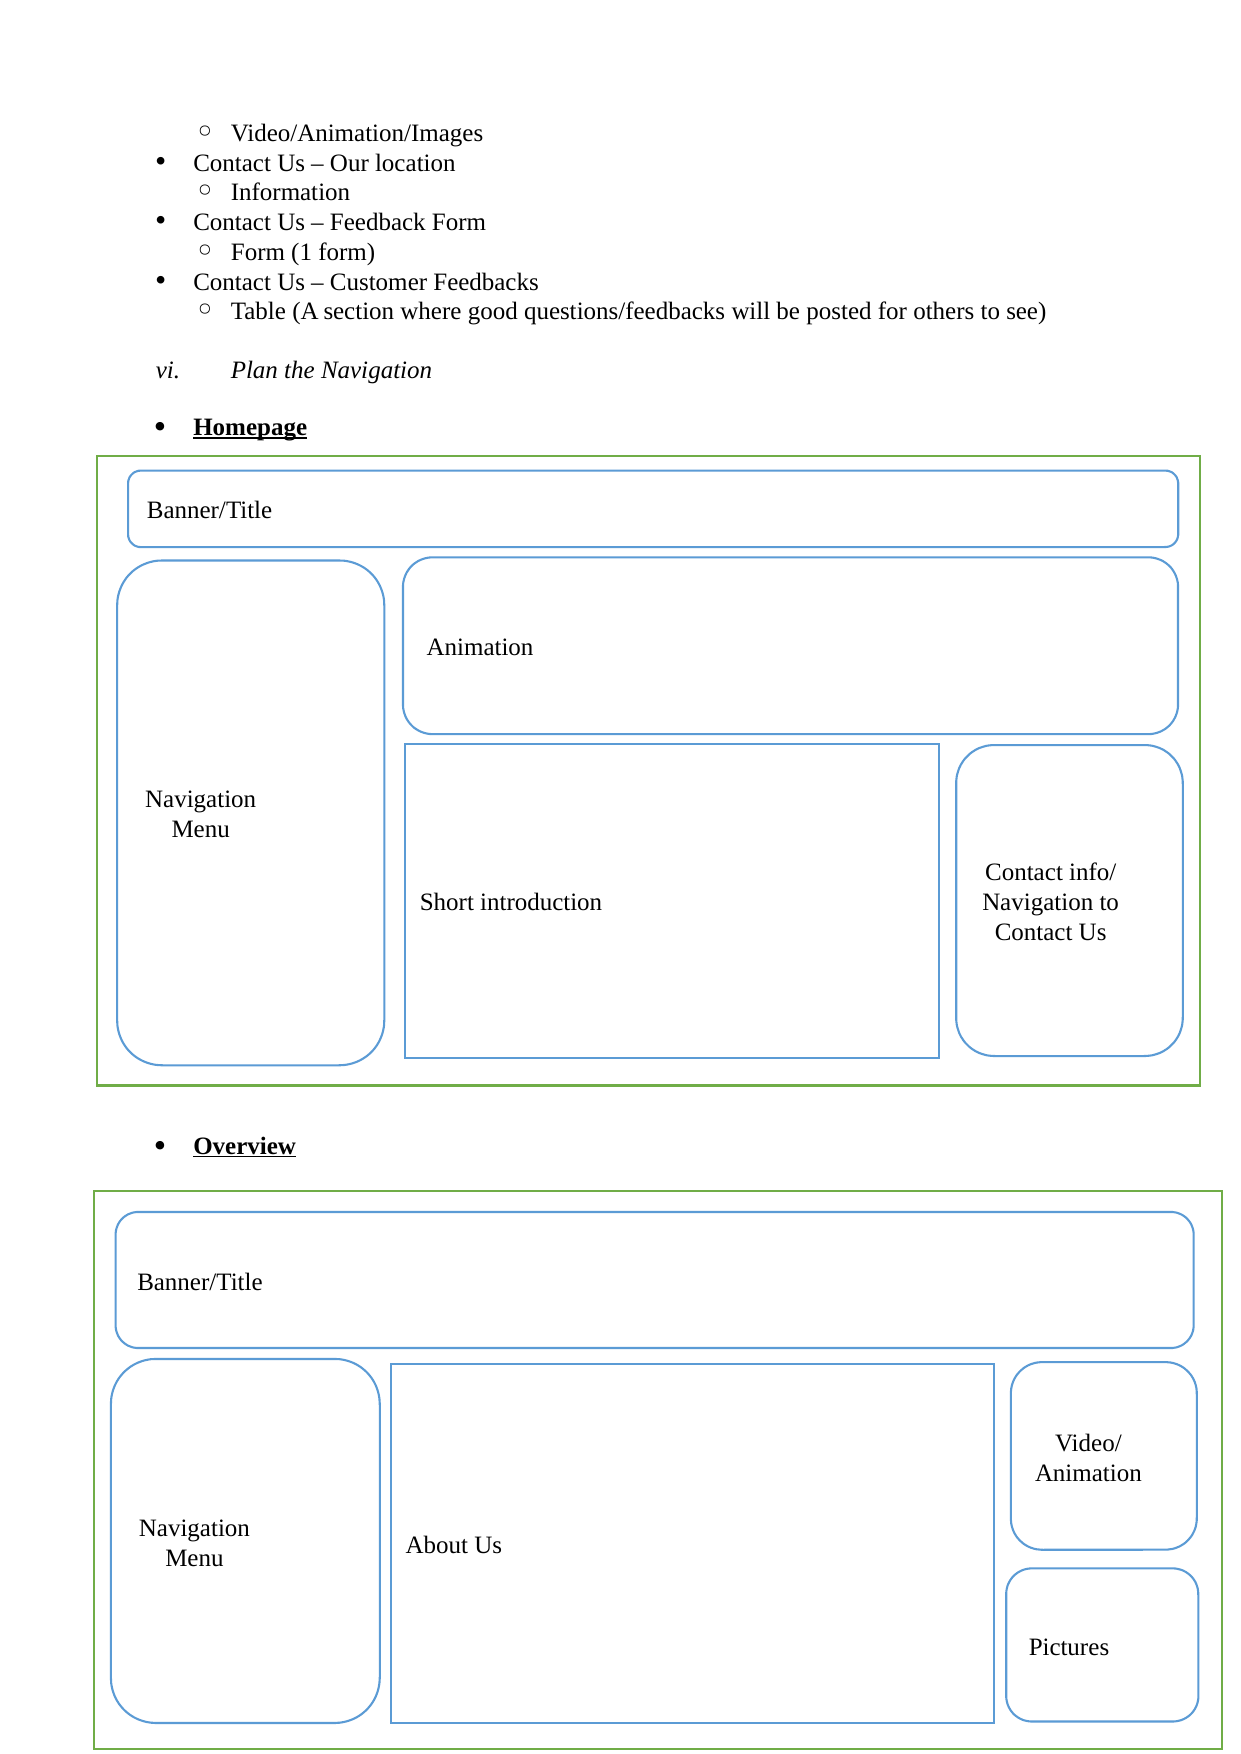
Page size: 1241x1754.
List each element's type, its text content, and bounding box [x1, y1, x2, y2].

list Overview [156, 1131, 1122, 1160]
list Form (1 form) [193, 237, 1122, 267]
list Plan the Navigation [156, 355, 1122, 383]
list Contact Us – Feedback Form [156, 207, 1122, 237]
list Contact Us – Customer Feedbacks [156, 267, 1122, 296]
list Table (A section where good questions/feedbacks will be posted for others to see) [193, 296, 1122, 326]
list Information [193, 177, 1122, 207]
list Video/Animation/Images [193, 118, 1122, 148]
list Homepage [156, 412, 1122, 441]
list Contact Us – Our location [156, 148, 1122, 177]
